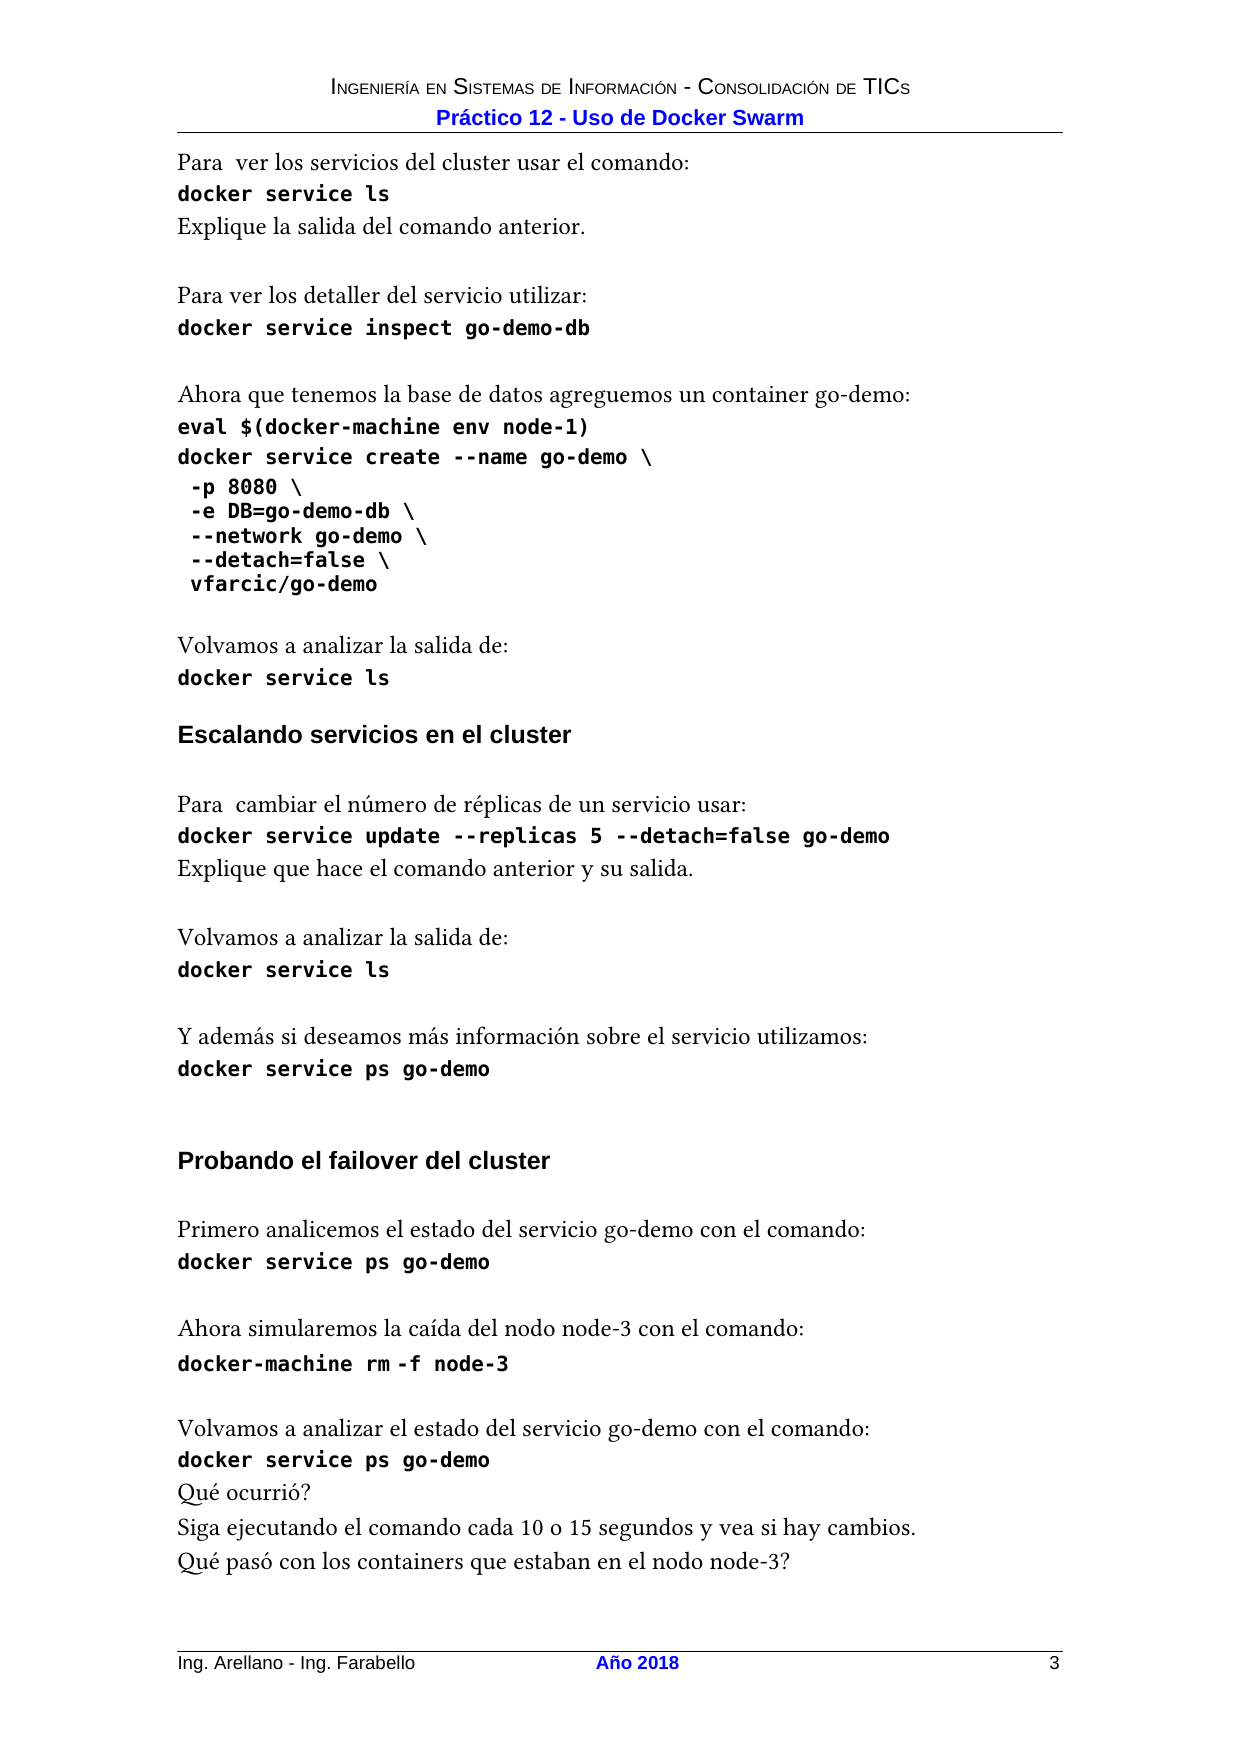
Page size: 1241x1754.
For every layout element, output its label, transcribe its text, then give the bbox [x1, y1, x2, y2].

text docker service update --replicas 5 --detach=false go-demo [177, 824, 1063, 848]
text Para ver los detaller del servicio utilizar: [177, 281, 1063, 310]
text docker service inspect go-demo-db [177, 316, 1063, 340]
text -e DB=go-demo-db \ [177, 500, 1063, 524]
text docker service ps go-demo [177, 1250, 1063, 1274]
text Para cambiar el número de réplicas de un servicio usar: [177, 790, 1063, 818]
text Ahora que tenemos la base de datos agreguemos un container go-demo: [177, 381, 1063, 409]
text docker service ps go-demo [177, 1448, 1063, 1472]
text Y además si deseamos más información sobre el servicio utilizamos: [177, 1022, 1063, 1051]
text docker service ls [177, 182, 1063, 206]
text Qué ocurrió? [177, 1478, 1063, 1507]
text Volvamos a analizar la salida de: [177, 631, 1063, 660]
text Qué pasó con los containers que estaban en el nodo node-3? [177, 1547, 1063, 1576]
text Primero analicemos el estado del servicio go-demo con el comando: [177, 1215, 1063, 1244]
subtitle Probando el failover del cluster [177, 1147, 1063, 1175]
text docker service create --name go-demo \ [177, 445, 1063, 469]
text --detach=false \ [177, 548, 1063, 572]
text Explique que hace el comando anterior y su salida. [177, 854, 1063, 883]
text docker service ls [177, 958, 1063, 982]
text Siga ejecutando el comando cada 10 o 15 segundos y vea si hay cambios. [177, 1513, 1063, 1541]
text vfarcic/go-demo [177, 572, 1063, 597]
text eval $(docker-machine env node-1) [177, 415, 1063, 439]
text docker service ls [177, 666, 1063, 690]
text Volvamos a analizar el estado del servicio go-demo con el comando: [177, 1414, 1063, 1442]
text -p 8080 \ [177, 475, 1063, 500]
text --network go-demo \ [177, 524, 1063, 548]
text Explique la salida del comando anterior. [177, 212, 1063, 241]
text Volvamos a analizar la salida de: [177, 923, 1063, 952]
text docker service ps go-demo [177, 1057, 1063, 1081]
subtitle Escalando servicios en el cluster [177, 721, 1063, 749]
text Ahora simularemos la caída del nodo node-3 con el comando: [177, 1314, 1063, 1343]
text Para ver los servicios del cluster usar el comando: [177, 148, 1063, 176]
text docker-machine rm -f node-3 [177, 1349, 1063, 1378]
